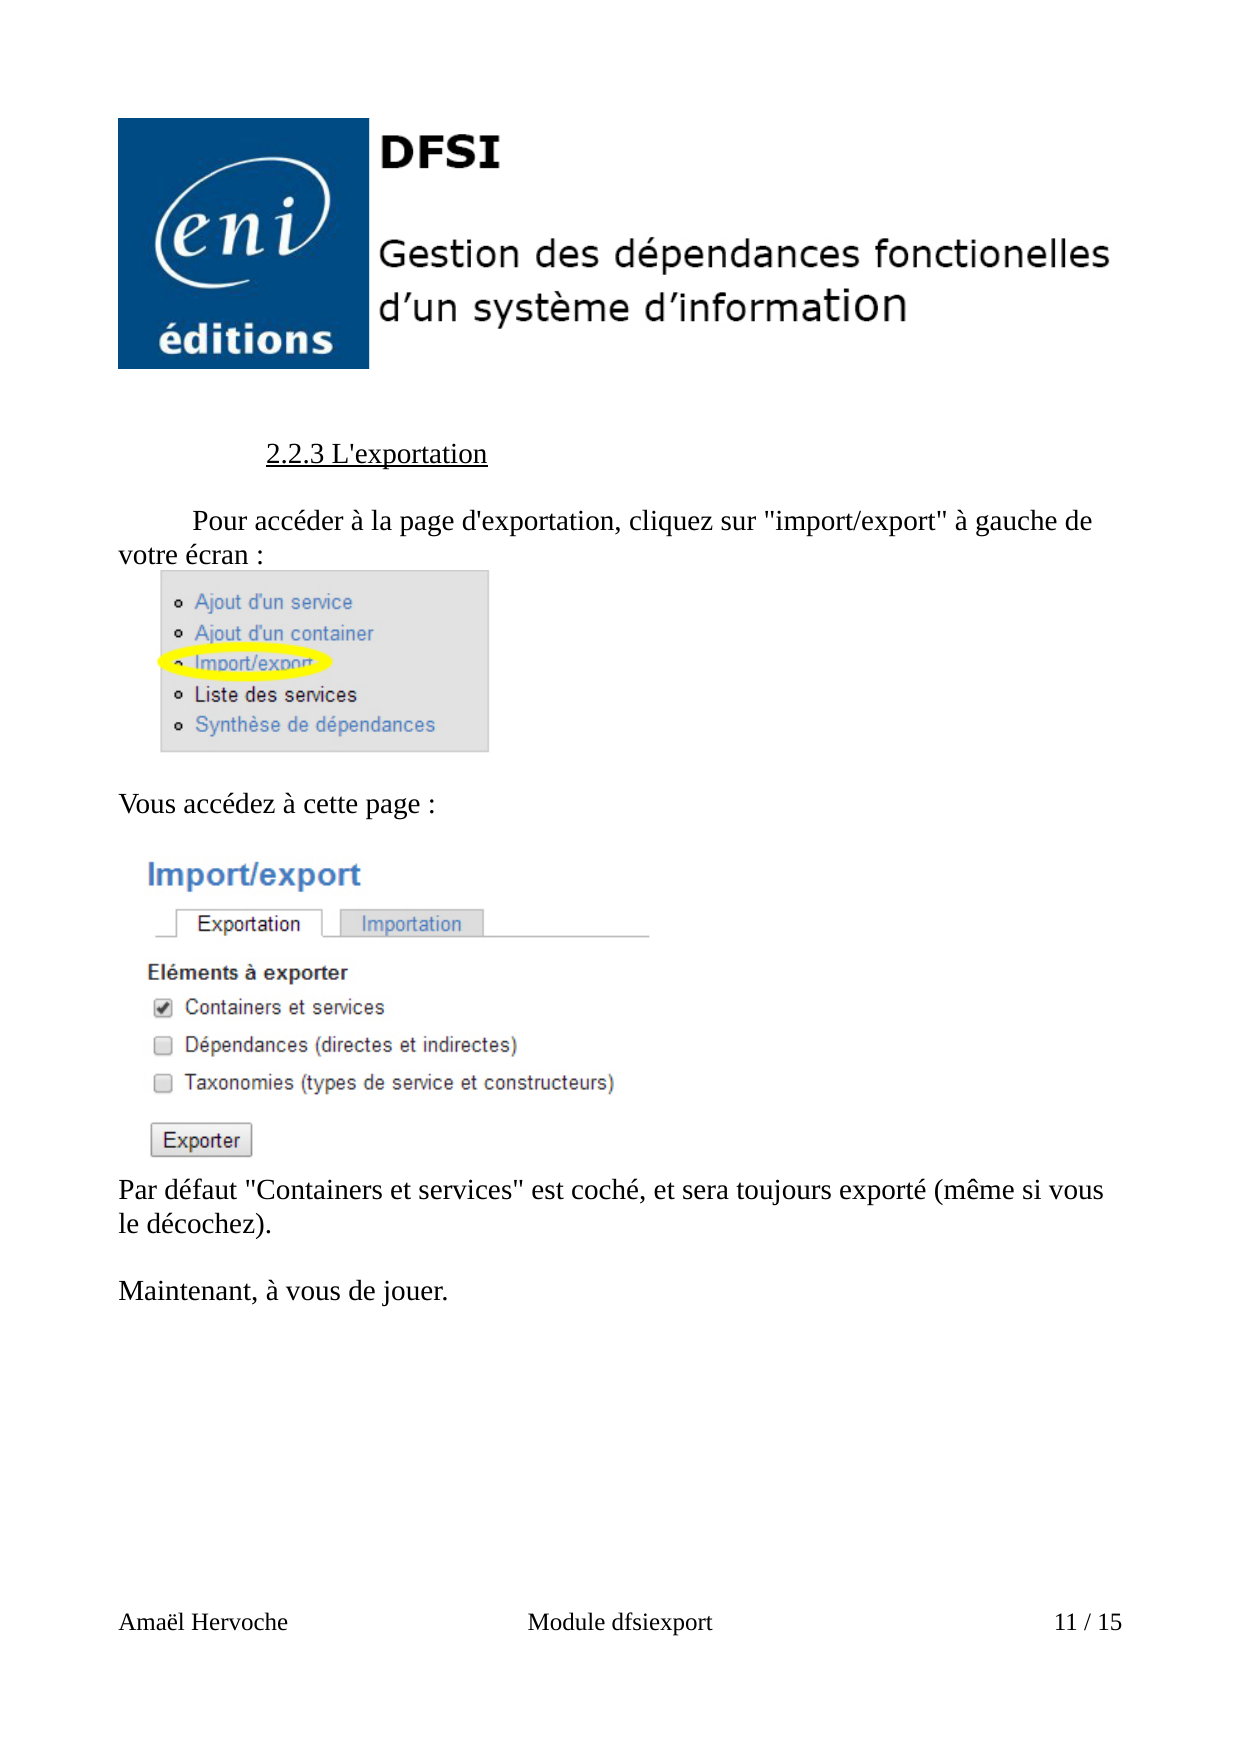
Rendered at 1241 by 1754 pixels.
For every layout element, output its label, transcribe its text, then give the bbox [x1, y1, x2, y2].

picture [118, 845, 650, 1173]
text Maintenant, à vous de jouer. [118, 1273, 1122, 1306]
picture [156, 570, 494, 754]
text Par défaut "Containers et services" est coché, et sera toujours exporté (même si vous le décochez). [118, 820, 1122, 1239]
text 2.2.3 L'exportation [118, 436, 1122, 470]
text Pour accéder à la page d'exportation, cliquez sur "import/export" à gauche de votre écran : [118, 503, 1122, 570]
text Vous accédez à cette page : [118, 787, 1122, 820]
picture [118, 118, 1123, 369]
